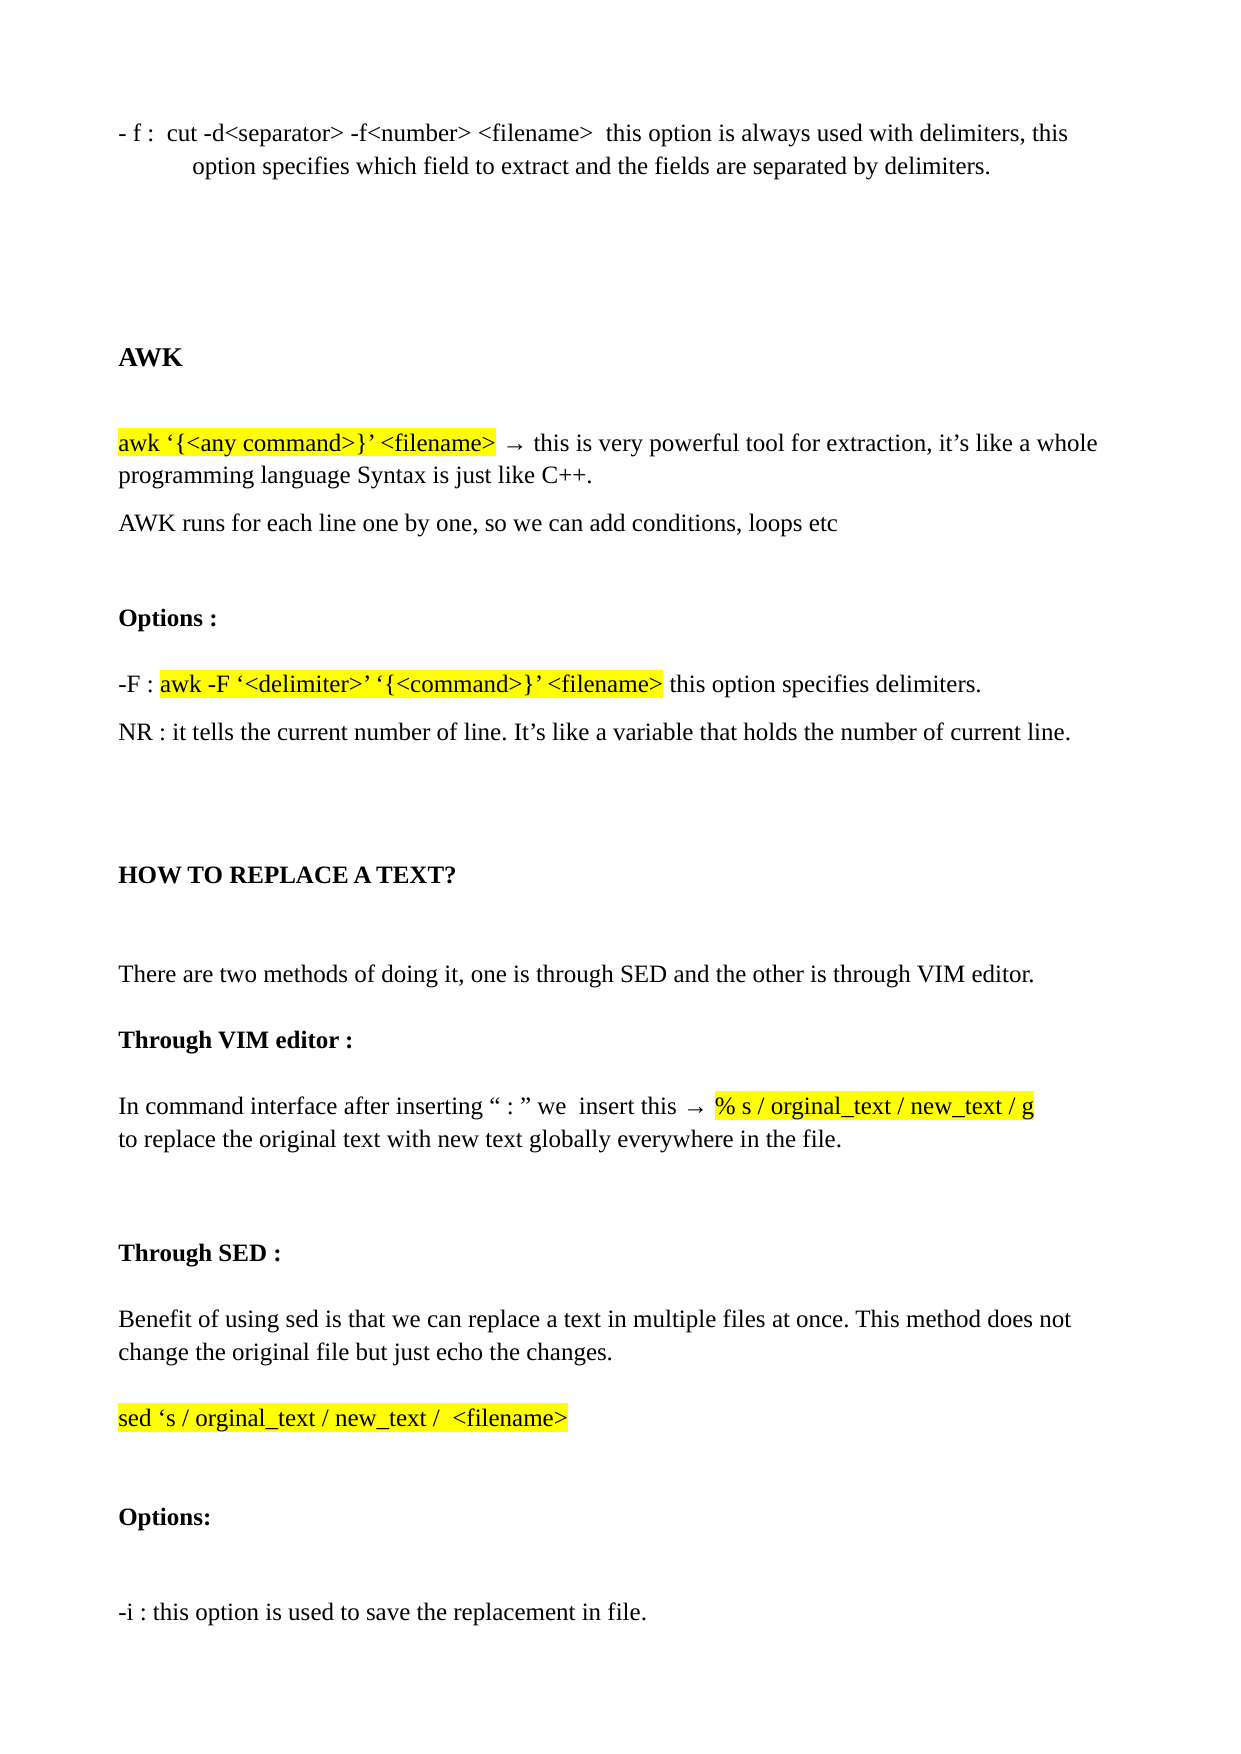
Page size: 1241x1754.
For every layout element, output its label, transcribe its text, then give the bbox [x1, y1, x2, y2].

text Options : -F : awk -F ‘<delimiter>’ ‘{<command>}’ <filename> this option specifies delimiters. [118, 603, 1122, 698]
text Through SED : Benefit of using sed is that we can replace a text in multiple files at once. This method does not change the original file but just echo the changes. sed ‘s / orginal_text / new_text / <filename> Options: [118, 1205, 1122, 1531]
text AWK [118, 342, 1122, 408]
text AWK runs for each line one by one, so we can add conditions, loops etc [118, 508, 1122, 537]
text HOW TO REPLACE A TEXT? There are two methods of doing it, one is through SED and the other is through VIM editor. Through VIM editor : In command interface after inserting “ : ” we insert this → % s / orginal_text / new_text / g to replace the original text with new text globally everywhere in the file. [118, 860, 1122, 1186]
text -i : this option is used to save the replacement in file. [118, 1597, 1122, 1626]
text - f : cut -d<separator> -f<number> <filename> this option is always used with delimiters, this option specifies which field to extract and the fields are separated by delimiters. [118, 118, 1122, 180]
text NR : it tells the current number of line. It’s like a variable that holds the number of current line. [118, 717, 1122, 746]
text awk ‘{<any command>}’ <filename> → this is very powerful tool for extraction, it’s like a whole programming language Syntax is just like C++. [118, 428, 1122, 489]
